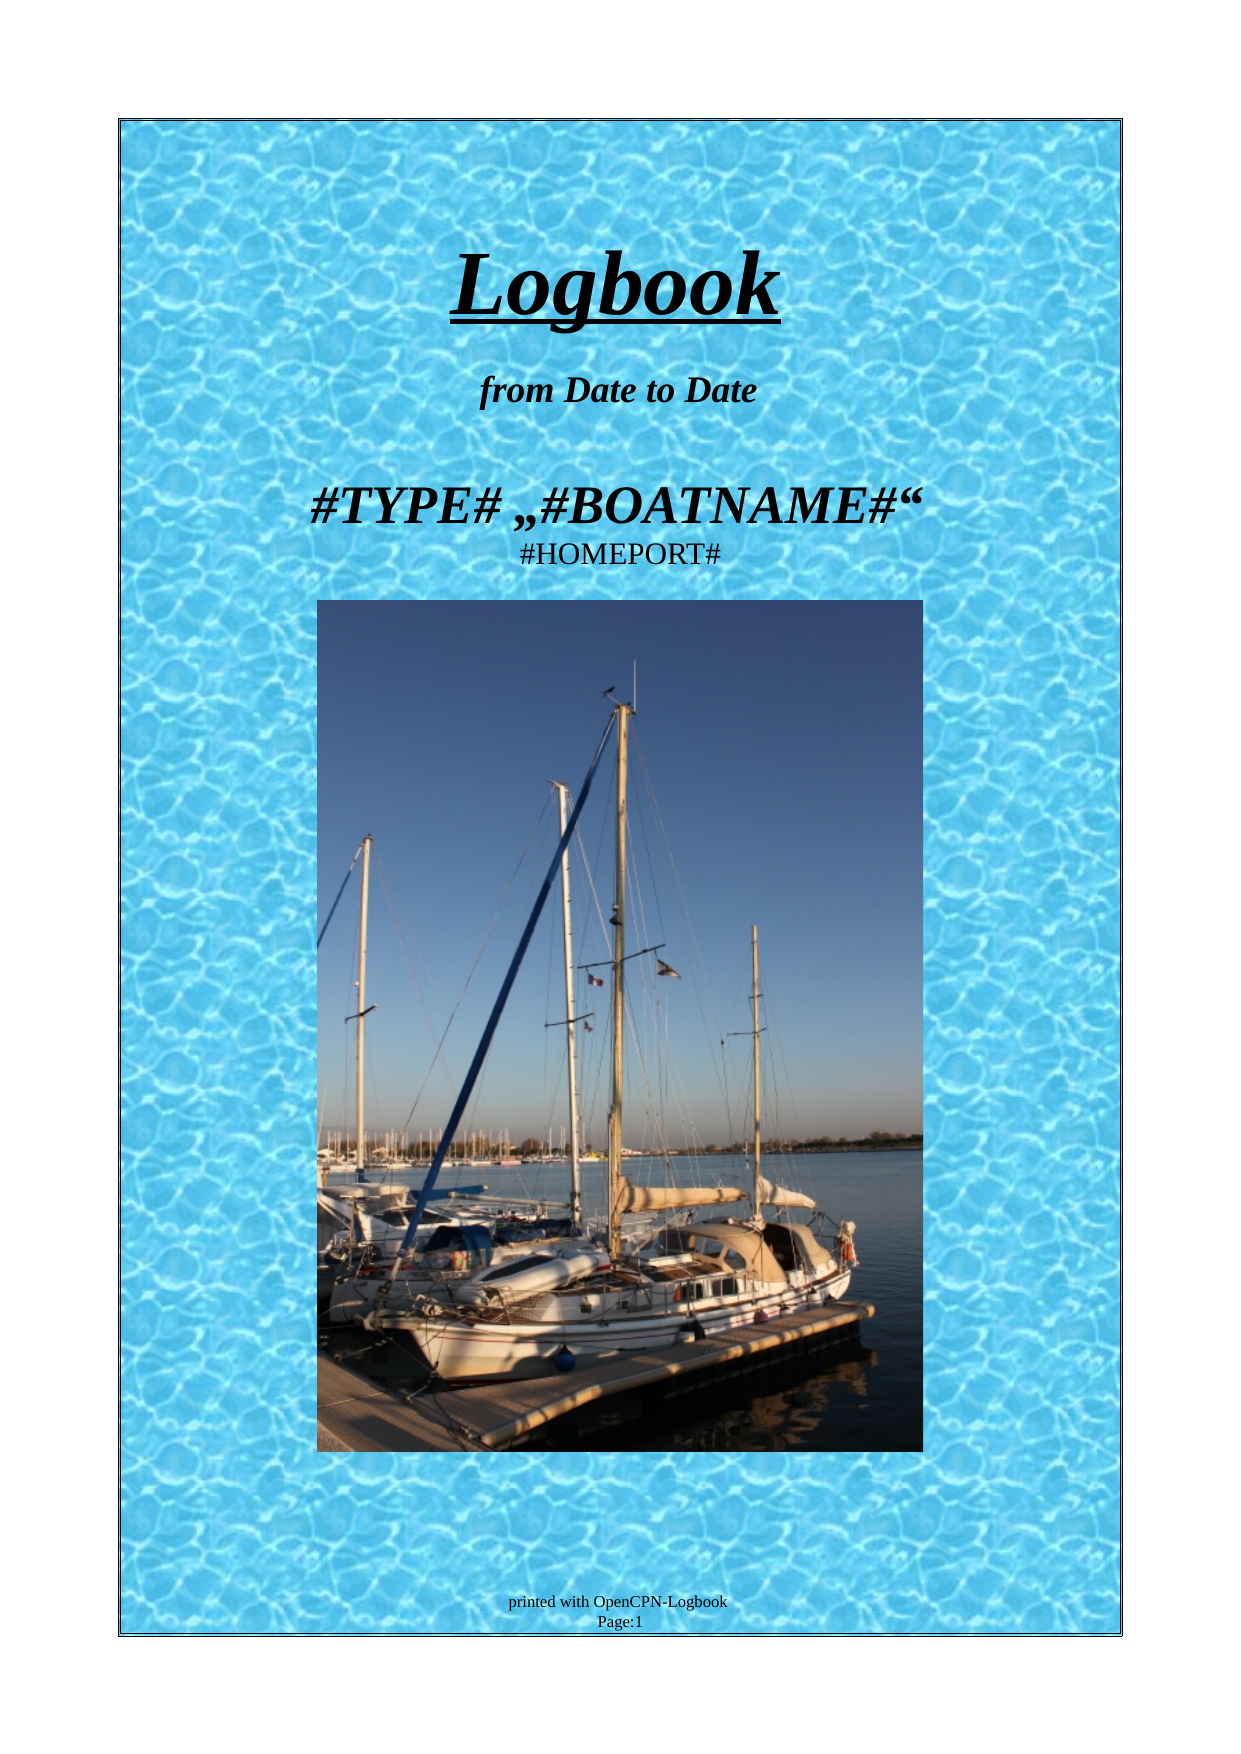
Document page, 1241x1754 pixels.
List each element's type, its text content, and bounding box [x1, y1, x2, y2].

text from Date to Date [123, 368, 1117, 411]
text Logbook [123, 229, 1117, 334]
picture [119, 119, 1122, 1636]
text #TYPE# „#BOATNAME#“ #HOMEPORT# [123, 473, 1117, 571]
